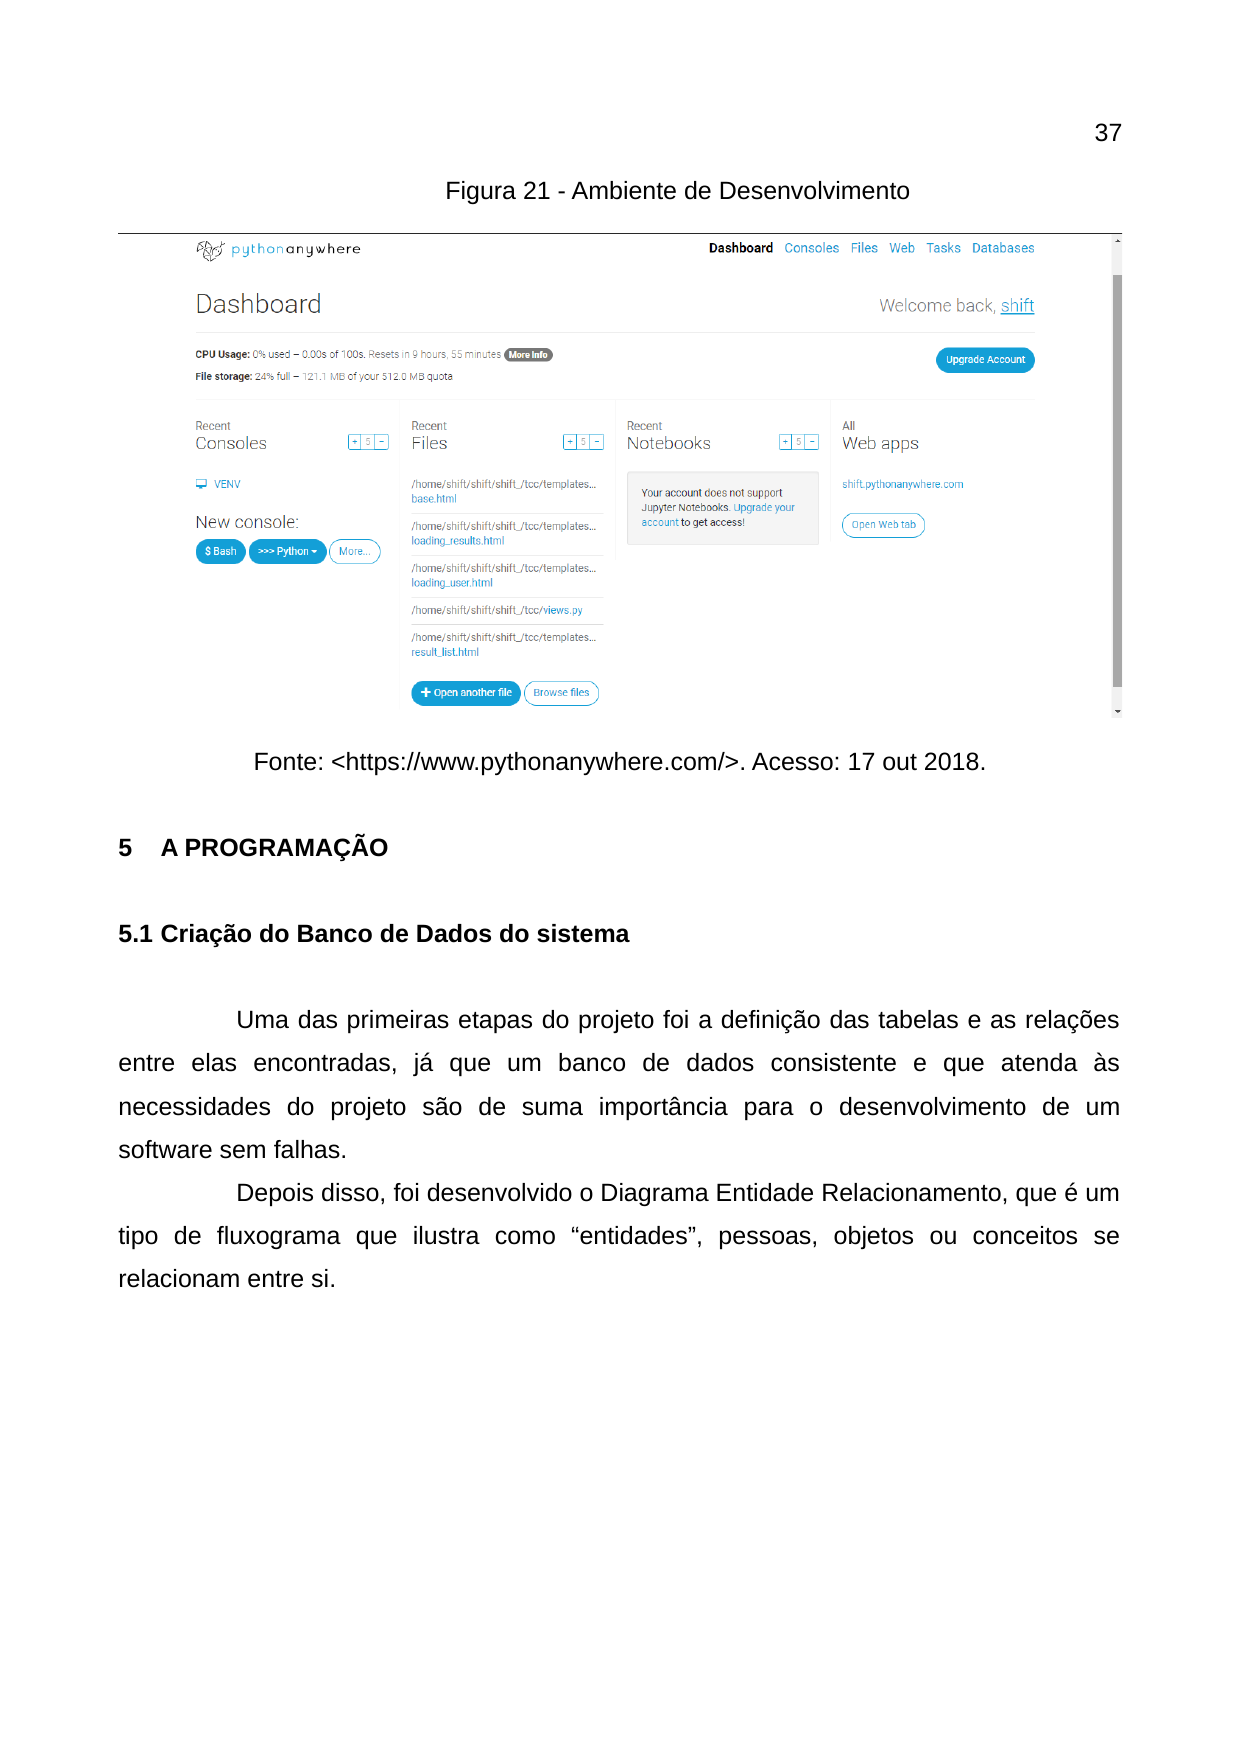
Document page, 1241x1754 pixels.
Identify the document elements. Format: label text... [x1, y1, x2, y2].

picture [118, 233, 1123, 718]
text Figura 21 - Ambiente de Desenvolvimento [118, 176, 1122, 205]
text Depois disso, foi desenvolvido o Diagrama Entidade Relacionamento, que é um tipo de fluxograma que ilustra como “entidades”, pessoas, objetos ou conceitos se relacionam entre si. [118, 1178, 1122, 1293]
text Fonte: <https://www.pythonanywhere.com/>. Acesso: 17 out 2018. [118, 747, 1122, 775]
list Criação do Banco de Dados do sistema [118, 919, 1122, 948]
text Uma das primeiras etapas do projeto foi a definição das tabelas e as relações entre elas encontradas, já que um banco de dados consistente e que atenda às necessidades do projeto são de suma importância para o desenvolvimento de um software sem falhas. [118, 1005, 1122, 1163]
list A PROGRAMAÇÃO [118, 833, 1122, 862]
